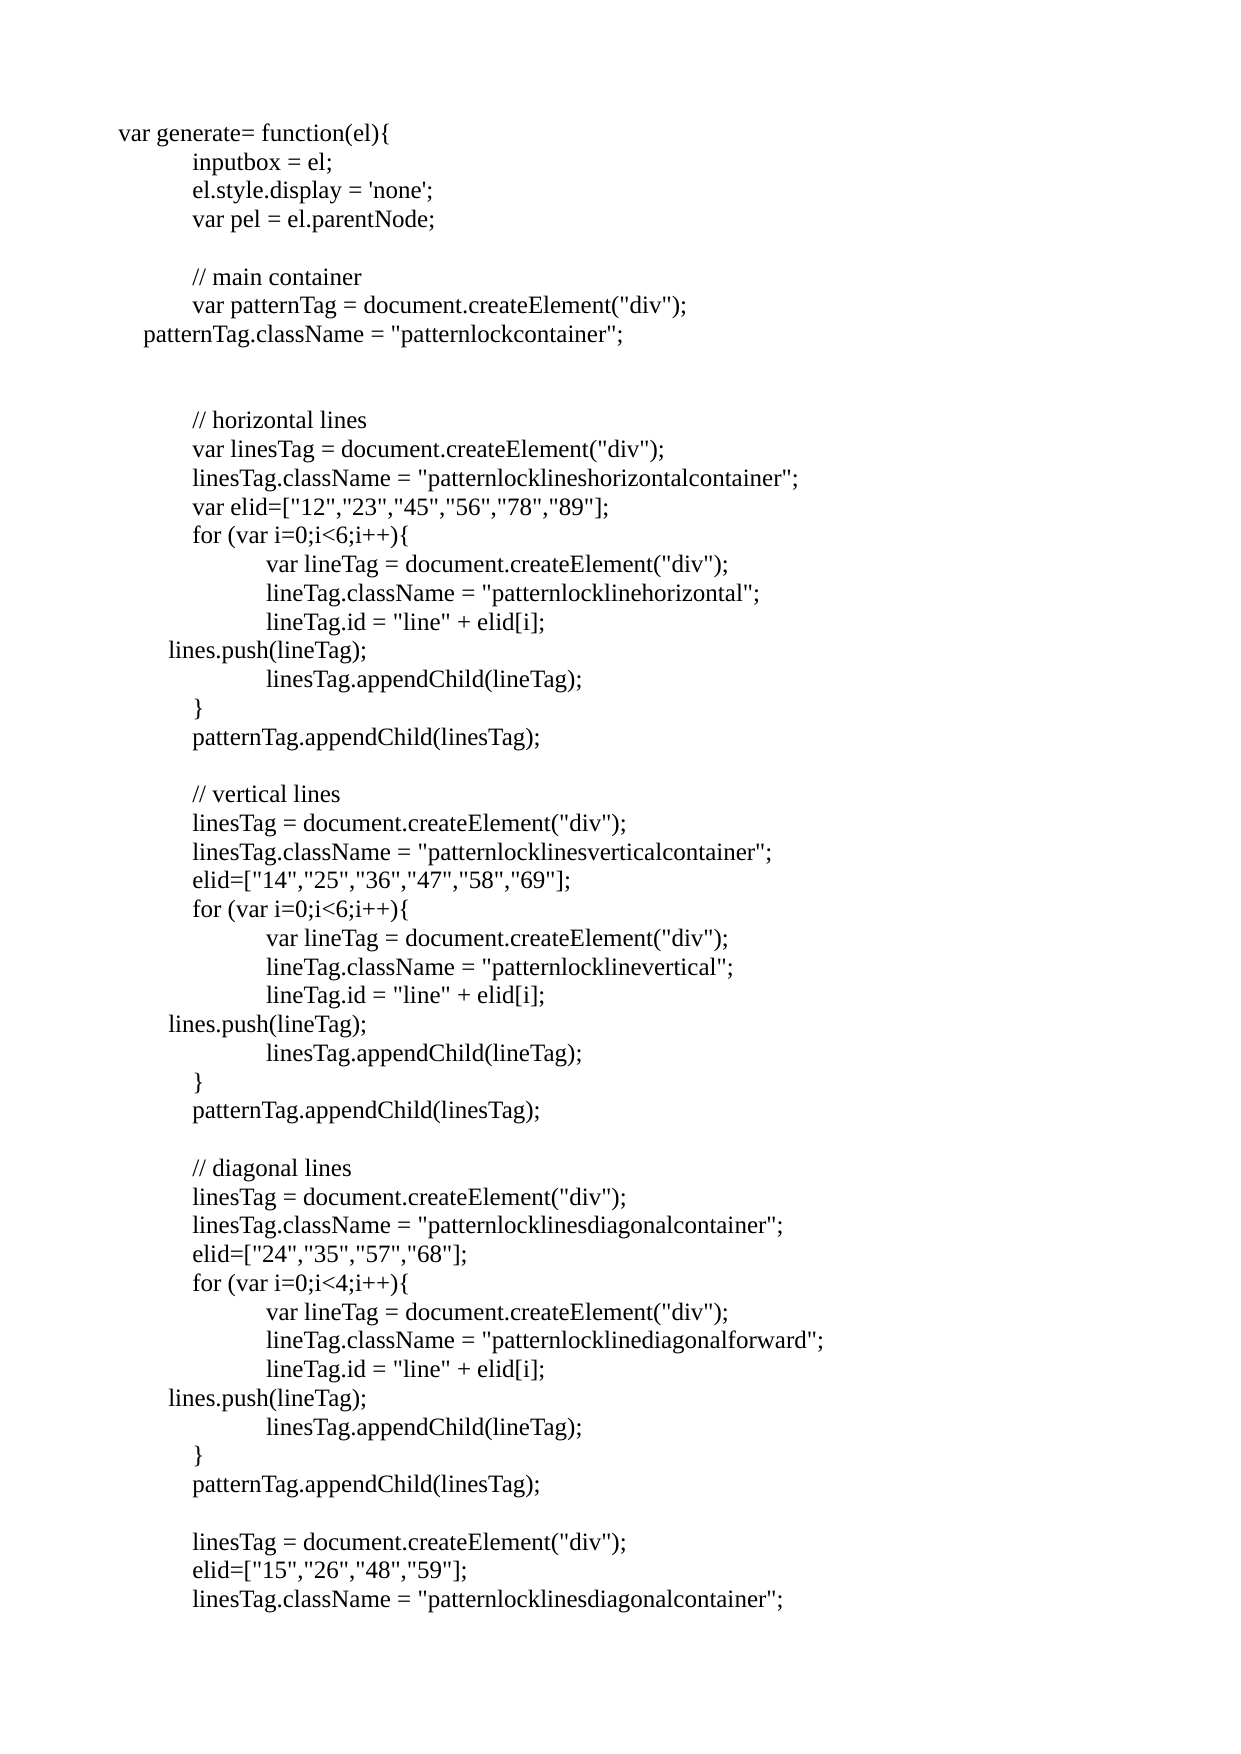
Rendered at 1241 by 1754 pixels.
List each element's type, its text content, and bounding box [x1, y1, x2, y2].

text patternTag.className = "patternlockcontainer"; [118, 319, 1122, 348]
text } [118, 693, 1122, 722]
text linesTag.className = "patternlocklinesdiagonalcontainer"; [118, 1211, 1122, 1239]
text for (var i=0;i<6;i++){ [118, 894, 1122, 923]
text lineTag.className = "patternlocklinevertical"; [118, 952, 1122, 981]
text var pel = el.parentNode; [118, 204, 1122, 233]
text var elid=["12","23","45","56","78","89"]; [118, 492, 1122, 521]
text linesTag.className = "patternlocklineshorizontalcontainer"; [118, 463, 1122, 492]
text // main container [118, 262, 1122, 291]
text linesTag.appendChild(lineTag); [118, 1038, 1122, 1067]
text linesTag.className = "patternlocklinesverticalcontainer"; [118, 837, 1122, 866]
text el.style.display = 'none'; [118, 176, 1122, 204]
text lines.push(lineTag); [118, 1383, 1122, 1412]
text linesTag.className = "patternlocklinesdiagonalcontainer"; [118, 1584, 1122, 1613]
text // diagonal lines [118, 1153, 1122, 1182]
text var patternTag = document.createElement("div"); [118, 291, 1122, 319]
text // vertical lines [118, 779, 1122, 808]
text } [118, 1441, 1122, 1469]
text linesTag.appendChild(lineTag); [118, 664, 1122, 693]
text var lineTag = document.createElement("div"); [118, 1297, 1122, 1326]
text elid=["15","26","48","59"]; [118, 1556, 1122, 1584]
text linesTag = document.createElement("div"); [118, 1527, 1122, 1556]
text linesTag = document.createElement("div"); [118, 808, 1122, 837]
text for (var i=0;i<6;i++){ [118, 521, 1122, 549]
text lines.push(lineTag); [118, 1009, 1122, 1038]
text patternTag.appendChild(linesTag); [118, 1096, 1122, 1124]
text lineTag.className = "patternlocklinehorizontal"; [118, 578, 1122, 607]
text patternTag.appendChild(linesTag); [118, 1469, 1122, 1498]
text linesTag = document.createElement("div"); [118, 1182, 1122, 1211]
text lineTag.className = "patternlocklinediagonalforward"; [118, 1326, 1122, 1354]
text var generate= function(el){ [118, 118, 1122, 147]
text var lineTag = document.createElement("div"); [118, 549, 1122, 578]
text var linesTag = document.createElement("div"); [118, 434, 1122, 463]
text elid=["14","25","36","47","58","69"]; [118, 866, 1122, 894]
text inputbox = el; [118, 147, 1122, 176]
text var lineTag = document.createElement("div"); [118, 923, 1122, 952]
text for (var i=0;i<4;i++){ [118, 1268, 1122, 1297]
text lines.push(lineTag); [118, 636, 1122, 664]
text lineTag.id = "line" + elid[i]; [118, 607, 1122, 636]
text lineTag.id = "line" + elid[i]; [118, 1354, 1122, 1383]
text patternTag.appendChild(linesTag); [118, 722, 1122, 751]
text elid=["24","35","57","68"]; [118, 1239, 1122, 1268]
text linesTag.appendChild(lineTag); [118, 1412, 1122, 1441]
text // horizontal lines [118, 406, 1122, 434]
text } [118, 1067, 1122, 1096]
text lineTag.id = "line" + elid[i]; [118, 981, 1122, 1009]
